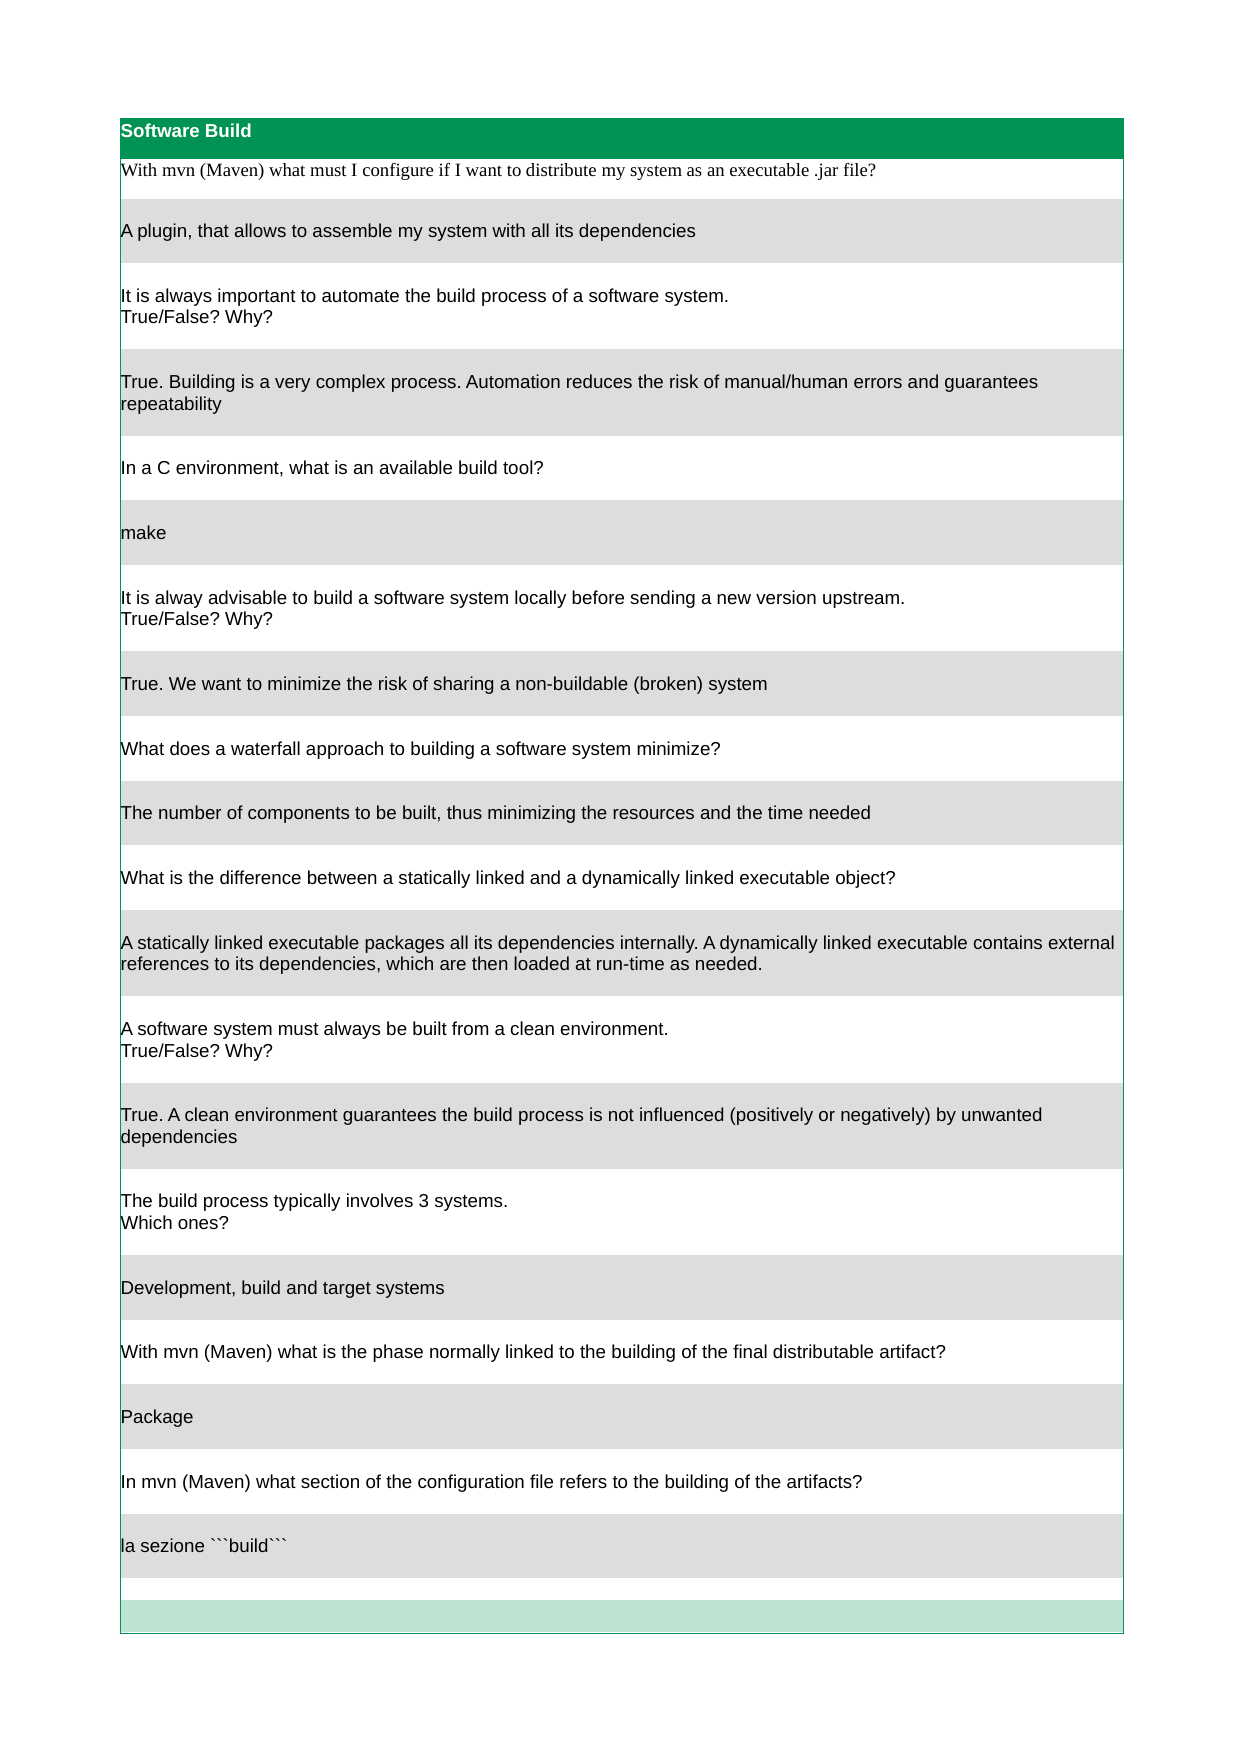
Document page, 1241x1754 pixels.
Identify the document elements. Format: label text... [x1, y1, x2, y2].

table_cell What does a waterfall approach to building a software system minimize? [121, 716, 1123, 781]
table_cell Development, build and target systems [121, 1255, 1123, 1320]
table_cell [121, 1600, 1123, 1632]
table_cell A software system must always be built from a clean environment. True/False? Why? [121, 996, 1123, 1082]
table_cell It is alway advisable to build a software system locally before sending a new version upstream. True/False? Why? [121, 565, 1123, 651]
table_cell In a C environment, what is an available build tool? [121, 436, 1123, 500]
table_cell [121, 1579, 1123, 1600]
table_cell It is always important to automate the build process of a software system. True/False? Why? [121, 263, 1123, 349]
table_cell True. We want to minimize the risk of sharing a non-buildable (broken) system [121, 651, 1123, 716]
table_cell make [121, 500, 1123, 565]
table_cell What is the difference between a statically linked and a dynamically linked executable object? [121, 845, 1123, 910]
table_cell With mvn (Maven) what must I configure if I want to distribute my system as an executable .jar file? [121, 159, 1123, 198]
table_cell The number of components to be built, thus minimizing the resources and the time needed [121, 781, 1123, 845]
table_cell With mvn (Maven) what is the phase normally linked to the building of the final distributable artifact? [121, 1320, 1123, 1384]
table_cell In mvn (Maven) what section of the configuration file refers to the building of the artifacts? [121, 1449, 1123, 1514]
table_cell Package [121, 1384, 1123, 1449]
table_cell True. Building is a very complex process. Automation reduces the risk of manual/human errors and guarantees repeatability [121, 349, 1123, 436]
table_cell la sezione ```build``` [121, 1514, 1123, 1578]
table_cell A statically linked executable packages all its dependencies internally. A dynamically linked executable contains external references to its dependencies, which are then loaded at run-time as needed. [121, 910, 1123, 996]
table_cell A plugin, that allows to assemble my system with all its dependencies [121, 199, 1123, 263]
table_header Software Build [121, 120, 1123, 159]
table_cell The build process typically involves 3 systems. Which ones? [121, 1169, 1123, 1255]
table_cell True. A clean environment guarantees the build process is not influenced (positively or negatively) by unwanted dependencies [121, 1083, 1123, 1169]
